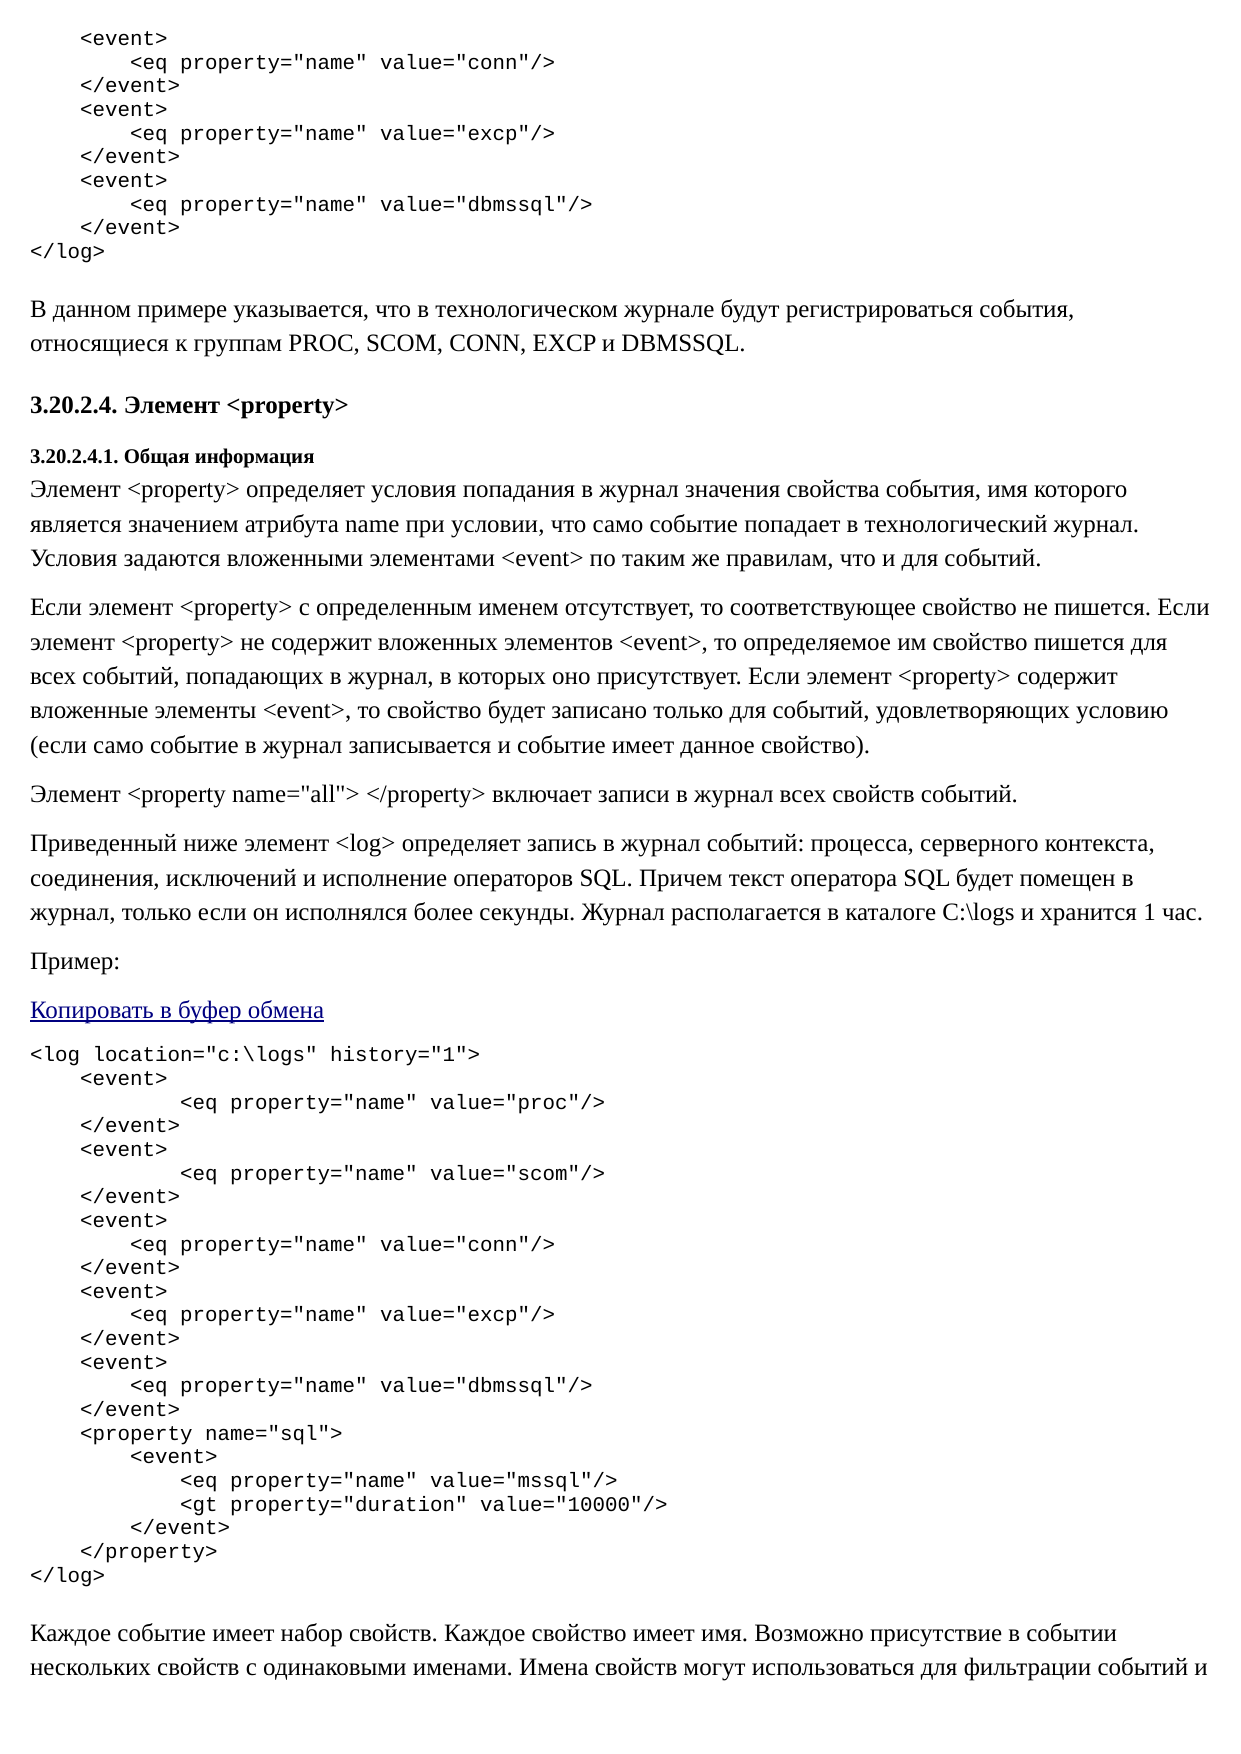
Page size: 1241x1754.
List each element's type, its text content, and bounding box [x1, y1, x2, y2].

text <event> [30, 1139, 1211, 1163]
text Копировать в буфер обмена [30, 995, 1211, 1024]
text <event> [30, 170, 1211, 194]
text <event> [30, 1210, 1211, 1233]
subtitle 3.20.2.4. Элемент <property> [30, 390, 1211, 419]
text </event> [30, 1115, 1211, 1139]
text </event> [30, 217, 1211, 241]
subtitle 3.20.2.4.1. Общая информация [30, 444, 1211, 468]
text <eq property="name" value="excp"/> [30, 1304, 1211, 1328]
text <eq property="name" value="conn"/> [30, 1233, 1211, 1257]
text </property> [30, 1541, 1211, 1564]
text </event> [30, 1517, 1211, 1541]
text </event> [30, 1186, 1211, 1210]
text <event> [30, 1446, 1211, 1470]
text </event> [30, 1328, 1211, 1352]
text </log> [30, 241, 1211, 264]
text <eq property="name" value="mssql"/> [30, 1470, 1211, 1494]
text Элемент <property name="all"> </property> включает записи в журнал всех свойств событий. [30, 779, 1211, 808]
text <event> [30, 1281, 1211, 1304]
text Пример: [30, 946, 1211, 975]
text В данном примере указывается, что в технологическом журнале будут регистрироваться события, относящиеся к группам PROC, SCOM, CONN, EXCP и DBMSSQL. [30, 294, 1211, 357]
text <log location="c:\logs" history="1"> [30, 1044, 1211, 1068]
text Приведенный ниже элемент <log> определяет запись в журнал событий: процесса, серверного контекста, соединения, исключений и исполнение операторов SQL. Причем текст оператора SQL будет помещен в журнал, только если он исполнялся более секунды. Журнал располагается в каталоге C:\logs и хранится 1 час. [30, 828, 1211, 926]
text <gt property="duration" value="10000"/> [30, 1494, 1211, 1517]
text </event> [30, 1399, 1211, 1423]
text <eq property="name" value="dbmssql"/> [30, 194, 1211, 217]
text <eq property="name" value="scom"/> [30, 1163, 1211, 1186]
text Элемент <property> определяет условия попадания в журнал значения свойства события, имя которого является значением атрибута name при условии, что само событие попадает в технологический журнал. Условия задаются вложенными элементами <event> по таким же правилам, что и для событий. [30, 474, 1211, 572]
text </event> [30, 146, 1211, 170]
text <event> [30, 28, 1211, 52]
text <property name="sql"> [30, 1423, 1211, 1446]
text <eq property="name" value="excp"/> [30, 123, 1211, 146]
text <event> [30, 99, 1211, 123]
text <eq property="name" value="conn"/> [30, 52, 1211, 75]
text </event> [30, 1257, 1211, 1281]
text <event> [30, 1068, 1211, 1092]
text <event> [30, 1352, 1211, 1375]
text Каждое событие имеет набор свойств. Каждое свойство имеет имя. Возможно присутствие в событии нескольких свойств с одинаковыми именами. Имена свойств могут использоваться для фильтрации событий и [30, 1618, 1211, 1681]
text </event> [30, 75, 1211, 99]
text <eq property="name" value="dbmssql"/> [30, 1375, 1211, 1399]
text Если элемент <property> с определенным именем отсутствует, то соответствующее свойство не пишется. Если элемент <property> не содержит вложенных элементов <event>, то определяемое им свойство пишется для всех событий, попадающих в журнал, в которых оно присутствует. Если элемент <property> содержит вложенные элементы <event>, то свойство будет записано только для событий, удовлетворяющих условию (если само событие в журнал записывается и событие имеет данное свойство). [30, 592, 1211, 759]
text <eq property="name" value="proc"/> [30, 1092, 1211, 1115]
text </log> [30, 1564, 1211, 1588]
